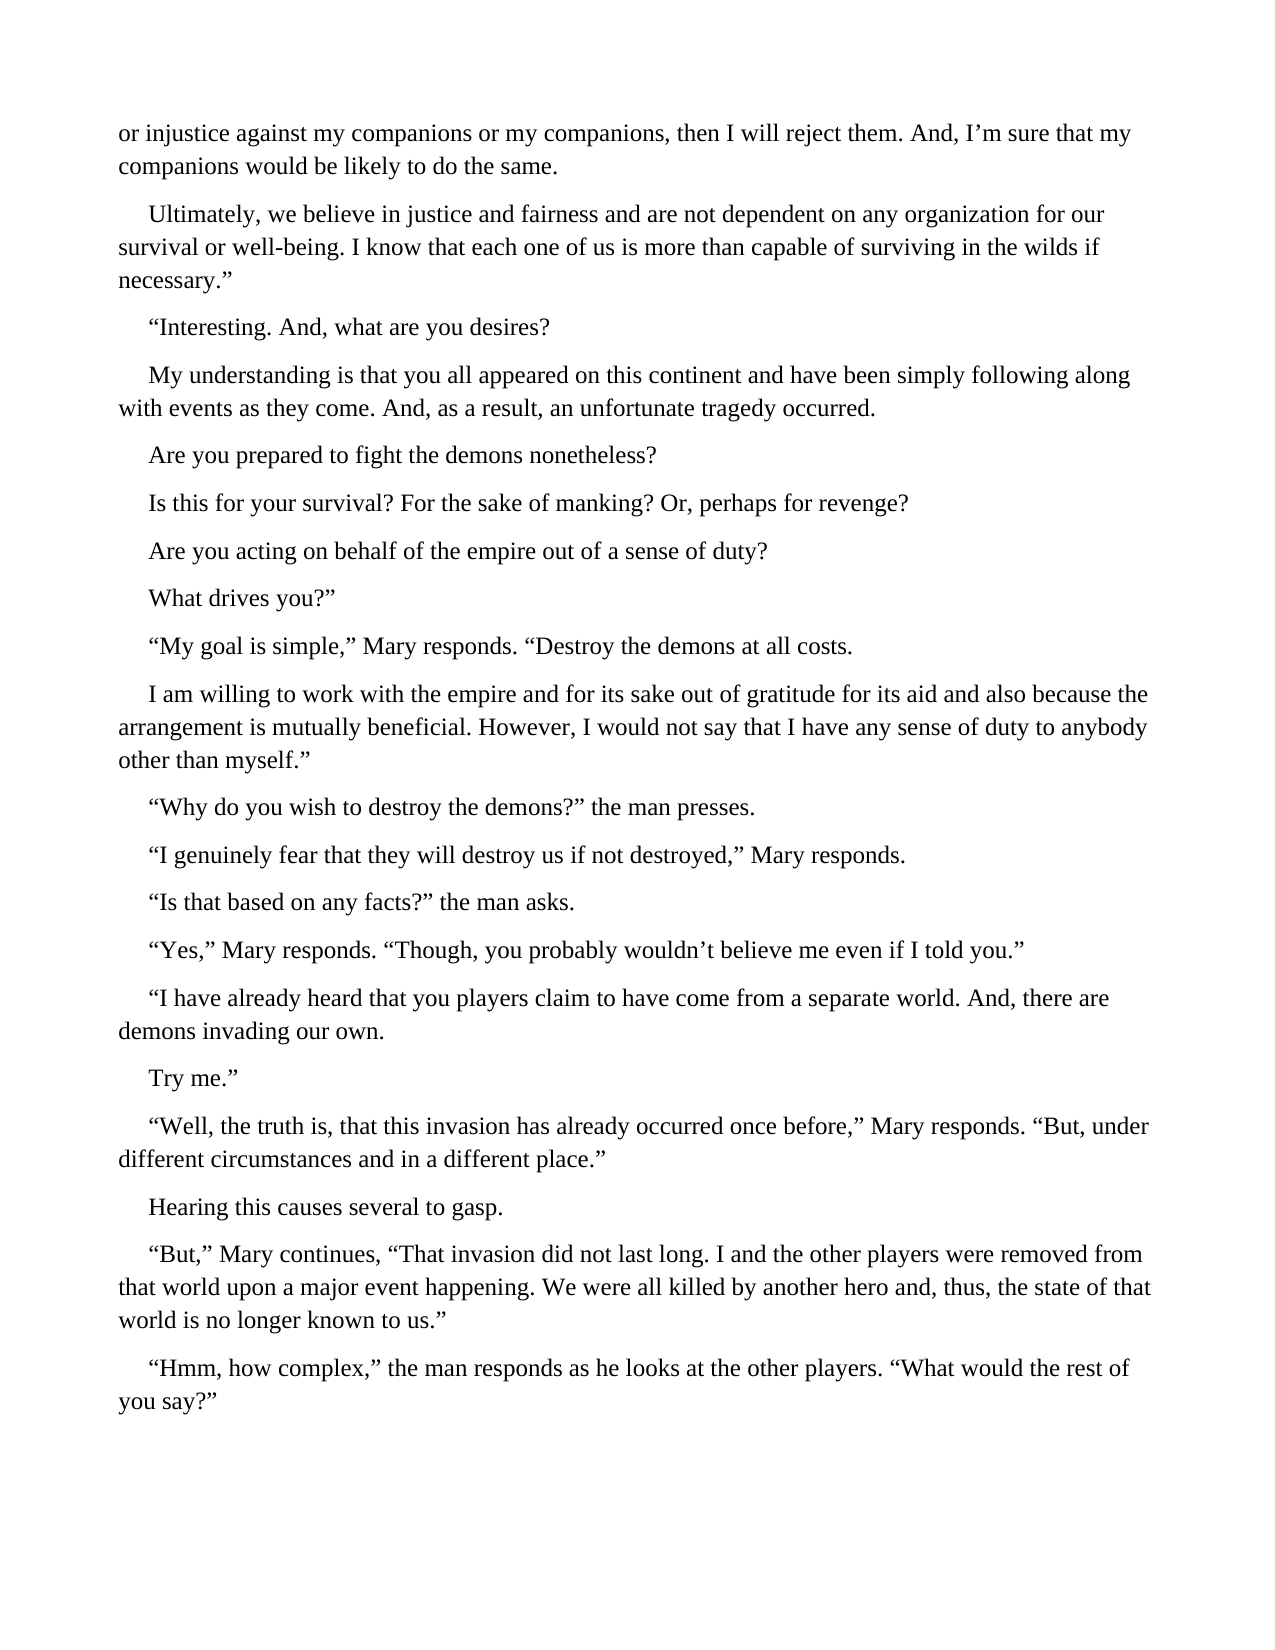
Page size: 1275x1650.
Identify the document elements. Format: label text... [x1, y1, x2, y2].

text I am willing to work with the empire and for its sake out of gratitude for its aid and also because the arrangement is mutually beneficial. However, I would not say that I have any sense of duty to anybody other than myself.” [118, 679, 1157, 773]
text Are you acting on behalf of the empire out of a sense of duty? [118, 536, 1157, 564]
text Is this for your survival? For the sake of manking? Or, perhaps for revenge? [118, 488, 1157, 517]
text “I genuinely fear that they will destroy us if not destroyed,” Mary responds. [118, 840, 1157, 869]
text Hearing this causes several to gasp. [118, 1192, 1157, 1220]
text “But,” Mary continues, “That invasion did not last long. I and the other players were removed from that world upon a major event happening. We were all killed by another hero and, thus, the state of that world is no longer known to us.” [118, 1239, 1157, 1334]
text Ultimately, we believe in justice and fairness and are not dependent on any organization for our survival or well-being. I know that each one of us is more than capable of surviving in the wilds if necessary.” [118, 199, 1157, 293]
text “Interesting. And, what are you desires? [118, 312, 1157, 341]
text “Hmm, how complex,” the man responds as he looks at the other players. “What would the rest of you say?” [118, 1353, 1157, 1414]
text “Is that based on any facts?” the man asks. [118, 887, 1157, 916]
text “I have already heard that you players claim to have come from a separate world. And, there are demons invading our own. [118, 983, 1157, 1044]
text or injustice against my companions or my companions, then I will reject them. And, I’m sure that my companions would be likely to do the same. [118, 118, 1157, 180]
text “Well, the truth is, that this invasion has already occurred once before,” Mary responds. “But, under different circumstances and in a different place.” [118, 1111, 1157, 1173]
text “Yes,” Mary responds. “Though, you probably wouldn’t believe me even if I told you.” [118, 935, 1157, 964]
text What drives you?” [118, 583, 1157, 612]
text My understanding is that you all appeared on this continent and have been simply following along with events as they come. And, as a result, an unfortunate tragedy occurred. [118, 360, 1157, 422]
text “My goal is simple,” Mary responds. “Destroy the demons at all costs. [118, 631, 1157, 660]
text Are you prepared to fight the demons nonetheless? [118, 441, 1157, 469]
text Try me.” [118, 1063, 1157, 1092]
text “Why do you wish to destroy the demons?” the man presses. [118, 792, 1157, 821]
